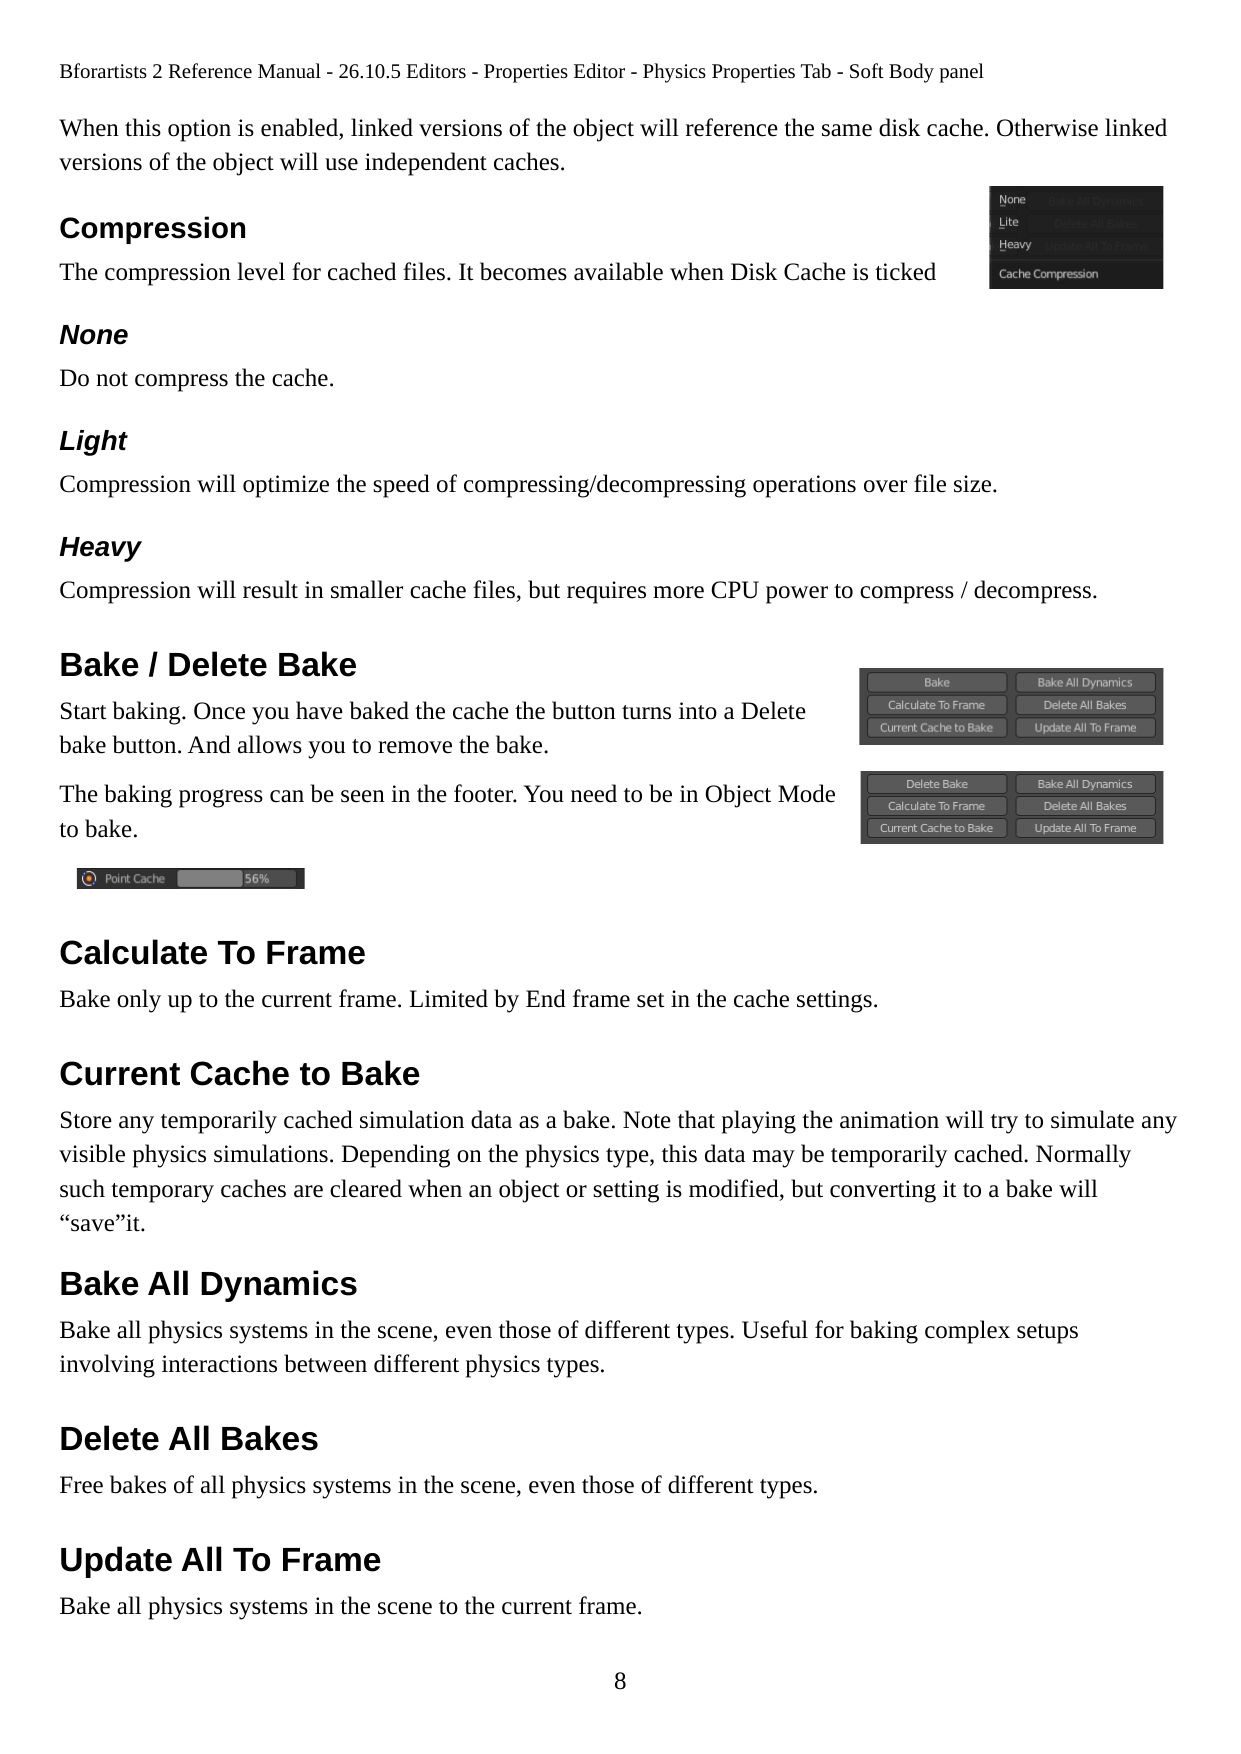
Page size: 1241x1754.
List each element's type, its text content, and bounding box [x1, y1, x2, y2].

subtitle Current Cache to Bake [59, 1054, 1181, 1092]
subtitle [1164, 211, 1181, 244]
subtitle Heavy [59, 530, 1181, 562]
picture [989, 186, 1164, 289]
subtitle Light [59, 424, 1181, 456]
subtitle Bake / Delete Bake [59, 645, 1181, 683]
text Start baking. Once you have baked the cache the button turns into a Delete bake button. And allows you to remove the bake. [59, 696, 1181, 759]
text Bake all physics systems in the scene to the current frame. [59, 1591, 1181, 1620]
text Do not compress the cache. [59, 363, 1181, 392]
subtitle Compression [59, 211, 989, 244]
picture [859, 668, 1164, 745]
picture [860, 771, 1164, 844]
text The baking progress can be seen in the footer. You need to be in Object Mode to bake. [59, 779, 860, 843]
text Store any temporarily cached simulation data as a bake. Note that playing the animation will try to simulate any visible physics simulations. Depending on the physics type, this data may be temporarily cached. Normally such temporary caches are cleared when an object or setting is modified, but converting it to a bake will “save”it. [59, 1105, 1181, 1237]
picture [76, 868, 305, 889]
subtitle Bake All Dynamics [59, 1264, 1181, 1302]
text Free bakes of all physics systems in the scene, even those of different types. [59, 1470, 1181, 1499]
subtitle Delete All Bakes [59, 1419, 1181, 1458]
text When this option is enabled, linked versions of the object will reference the same disk cache. Otherwise linked versions of the object will use independent caches. [59, 113, 1181, 176]
text Compression will optimize the speed of compressing/decompressing operations over file size. [59, 469, 1181, 498]
text Bake all physics systems in the scene, even those of different types. Useful for baking complex setups involving interactions between different physics types. [59, 1315, 1181, 1378]
text Bake only up to the current frame. Limited by End frame set in the cache settings. [59, 984, 1181, 1013]
subtitle Update All To Frame [59, 1540, 1181, 1579]
subtitle None [59, 318, 1181, 350]
subtitle Calculate To Frame [59, 933, 1181, 971]
text The compression level for cached files. It becomes available when Disk Cache is ticked [59, 257, 989, 286]
text Compression will result in smaller cache files, but requires more CPU power to compress / decompress. [59, 575, 1181, 603]
